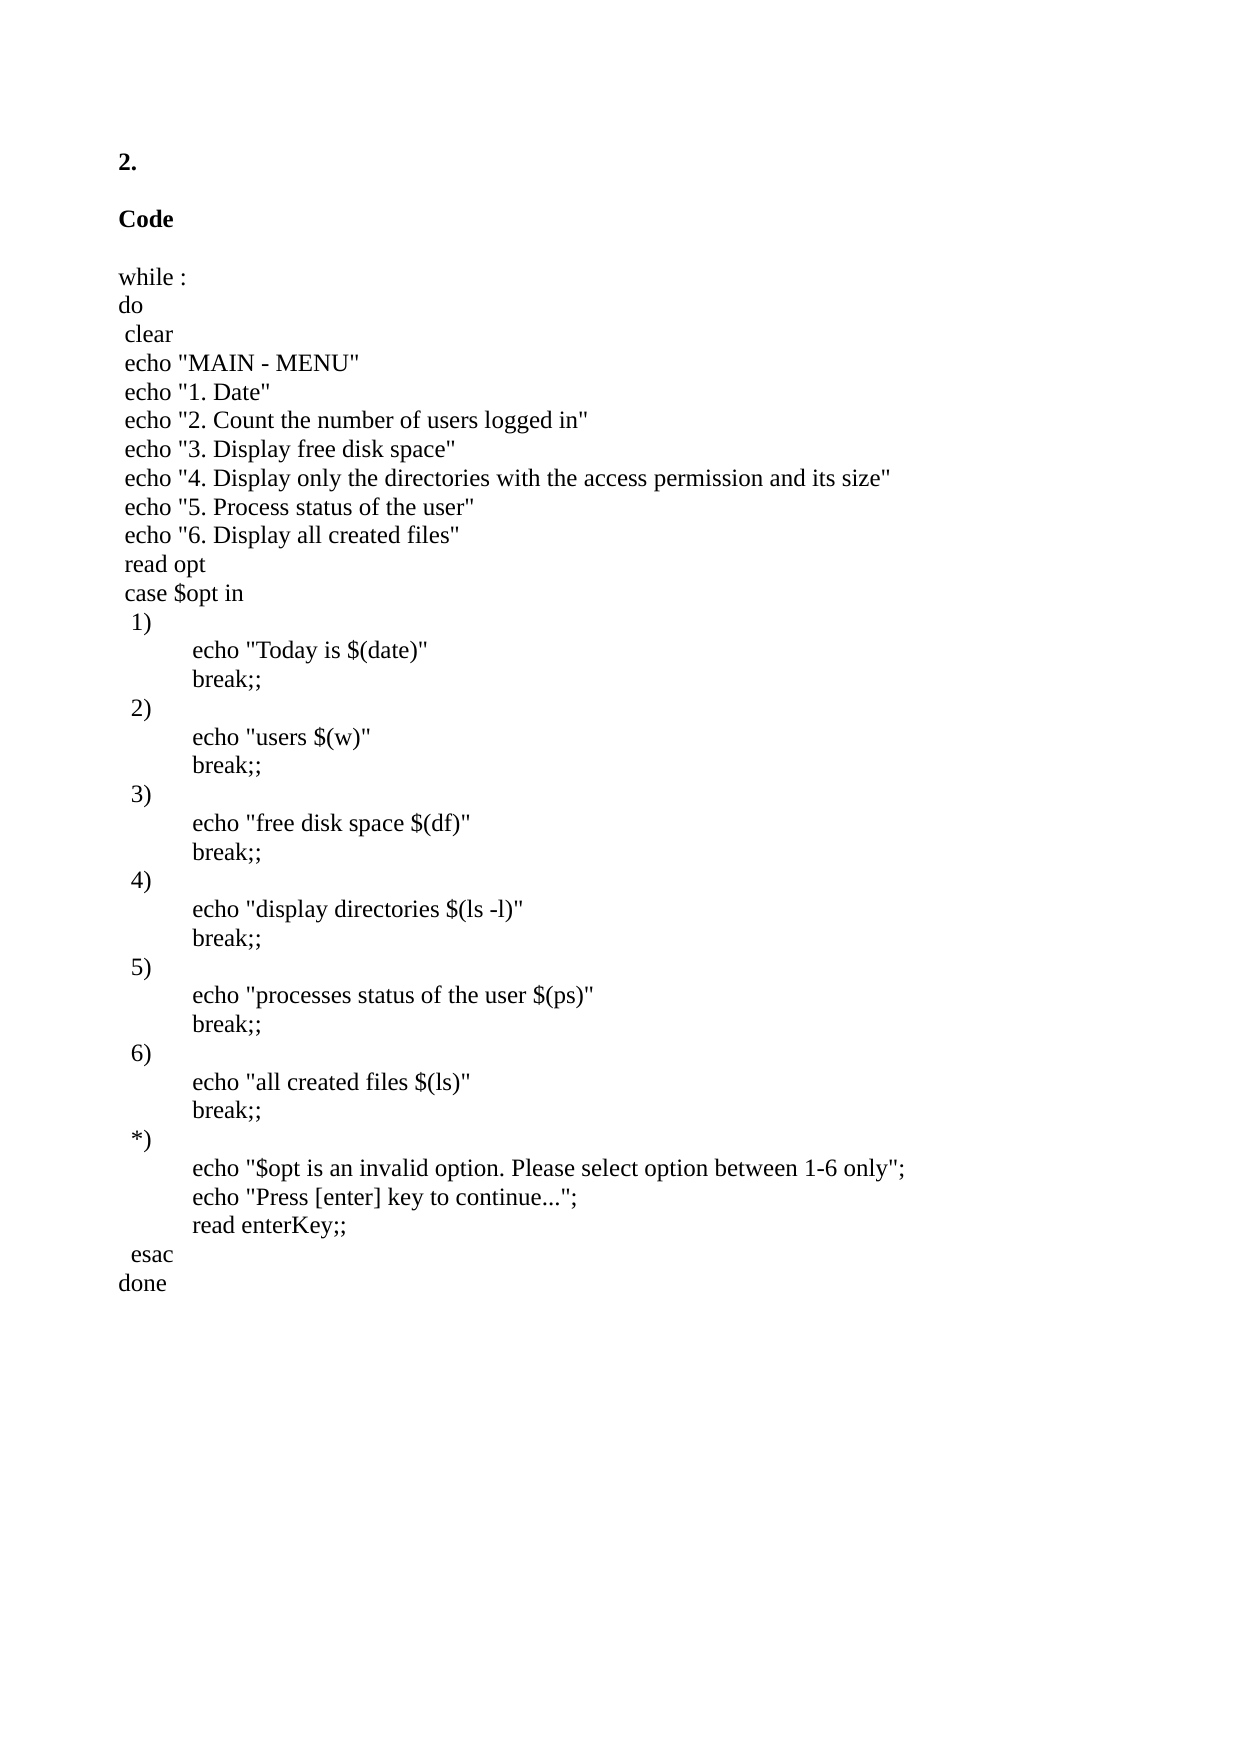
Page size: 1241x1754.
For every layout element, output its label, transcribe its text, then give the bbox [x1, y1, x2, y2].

text 4) [118, 866, 1122, 894]
text echo "4. Display only the directories with the access permission and its size" [118, 463, 1122, 492]
text 2. [118, 147, 1122, 176]
text echo "Press [enter] key to continue..."; [118, 1182, 1122, 1211]
text read opt [118, 549, 1122, 578]
text esac [118, 1239, 1122, 1268]
text break;; [118, 923, 1122, 952]
text echo "MAIN - MENU" [118, 348, 1122, 377]
text do [118, 291, 1122, 319]
text echo "5. Process status of the user" [118, 492, 1122, 521]
text echo "1. Date" [118, 377, 1122, 406]
text break;; [118, 1096, 1122, 1124]
text break;; [118, 1009, 1122, 1038]
text read enterKey;; [118, 1211, 1122, 1239]
text 6) [118, 1038, 1122, 1067]
text echo "$opt is an invalid option. Please select option between 1-6 only"; [118, 1153, 1122, 1182]
text break;; [118, 837, 1122, 866]
text echo "6. Display all created files" [118, 521, 1122, 549]
text Code [118, 204, 1122, 233]
text 3) [118, 779, 1122, 808]
text *) [118, 1124, 1122, 1153]
text case $opt in [118, 578, 1122, 607]
text break;; [118, 664, 1122, 693]
text echo "3. Display free disk space" [118, 434, 1122, 463]
text 2) [118, 693, 1122, 722]
text while : [118, 262, 1122, 291]
text echo "Today is $(date)" [118, 636, 1122, 664]
text echo "free disk space $(df)" [118, 808, 1122, 837]
text echo "processes status of the user $(ps)" [118, 981, 1122, 1009]
text clear [118, 319, 1122, 348]
text 5) [118, 952, 1122, 981]
text echo "2. Count the number of users logged in" [118, 406, 1122, 434]
text done [118, 1268, 1122, 1297]
text break;; [118, 751, 1122, 779]
text echo "all created files $(ls)" [118, 1067, 1122, 1096]
text echo "users $(w)" [118, 722, 1122, 751]
text 1) [118, 607, 1122, 636]
text echo "display directories $(ls -l)" [118, 894, 1122, 923]
